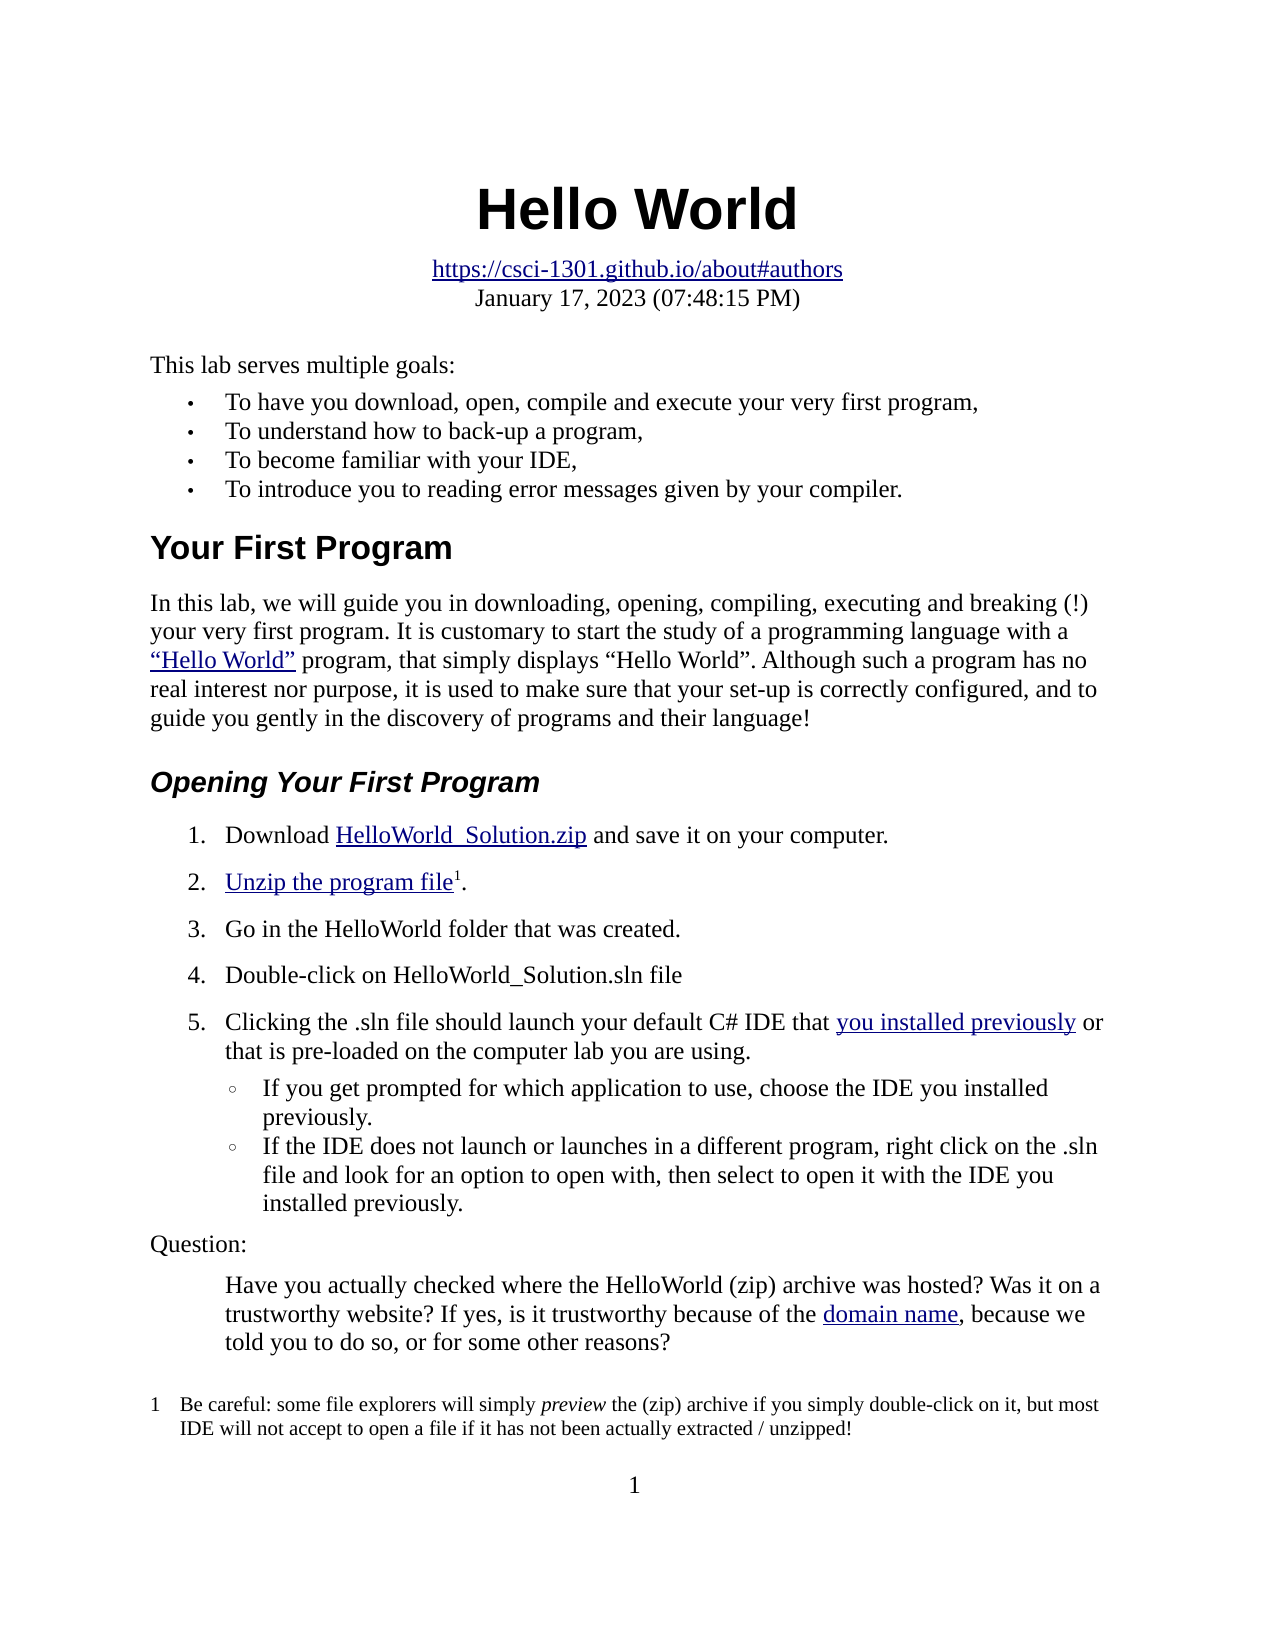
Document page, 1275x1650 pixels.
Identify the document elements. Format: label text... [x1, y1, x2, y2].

list To have you download, open, compile and execute your very first program, [187, 387, 1125, 416]
list Unzip the program file. [187, 867, 1125, 896]
list If you get prompted for which application to use, choose the IDE you installed previously. [225, 1073, 1125, 1131]
subtitle Your First Program [150, 527, 1125, 566]
title Hello World [150, 175, 1125, 242]
list To introduce you to reading error messages given by your compiler. [187, 474, 1125, 502]
list To become familiar with your IDE, [187, 445, 1125, 474]
list Double-click on HelloWorld_Solution.sln file [187, 960, 1125, 989]
text This lab serves multiple goals: [150, 350, 1125, 378]
subtitle Opening Your First Program [150, 765, 1125, 799]
list Clicking the .sln file should launch your default C# IDE that you installed previously or that is pre-loaded on the computer lab you are using. [187, 1007, 1125, 1064]
text Have you actually checked where the HelloWorld (zip) archive was hosted? Was it on a trustworthy website? If yes, is it trustworthy because of the domain name, because we told you to do so, or for some other reasons? [225, 1270, 1125, 1356]
text https://csci-1301.github.io/about#authors [150, 254, 1125, 283]
list Be careful: some file explorers will simply preview the (zip) archive if you simply double-click on it, but most IDE will not accept to open a file if it has not been actually extracted / unzipped! [150, 1392, 1125, 1440]
text Question: [150, 1229, 1125, 1258]
list Download HelloWorld_Solution.zip and save it on your computer. [187, 820, 1125, 849]
text January 17, 2023 (07:48:15 PM) [150, 283, 1125, 312]
text In this lab, we will guide you in downloading, opening, compiling, executing and breaking (!) your very first program. It is customary to start the study of a programming language with a “Hello World” program, that simply displays “Hello World”. Although such a program has no real interest nor purpose, it is used to make sure that your set-up is correctly configured, and to guide you gently in the discovery of programs and their language! [150, 588, 1125, 731]
list If the IDE does not launch or launches in a different program, right click on the .sln file and look for an option to open with, then select to open it with the IDE you installed previously. [225, 1131, 1125, 1217]
list Go in the HelloWorld folder that was created. [187, 914, 1125, 942]
list To understand how to back-up a program, [187, 416, 1125, 445]
